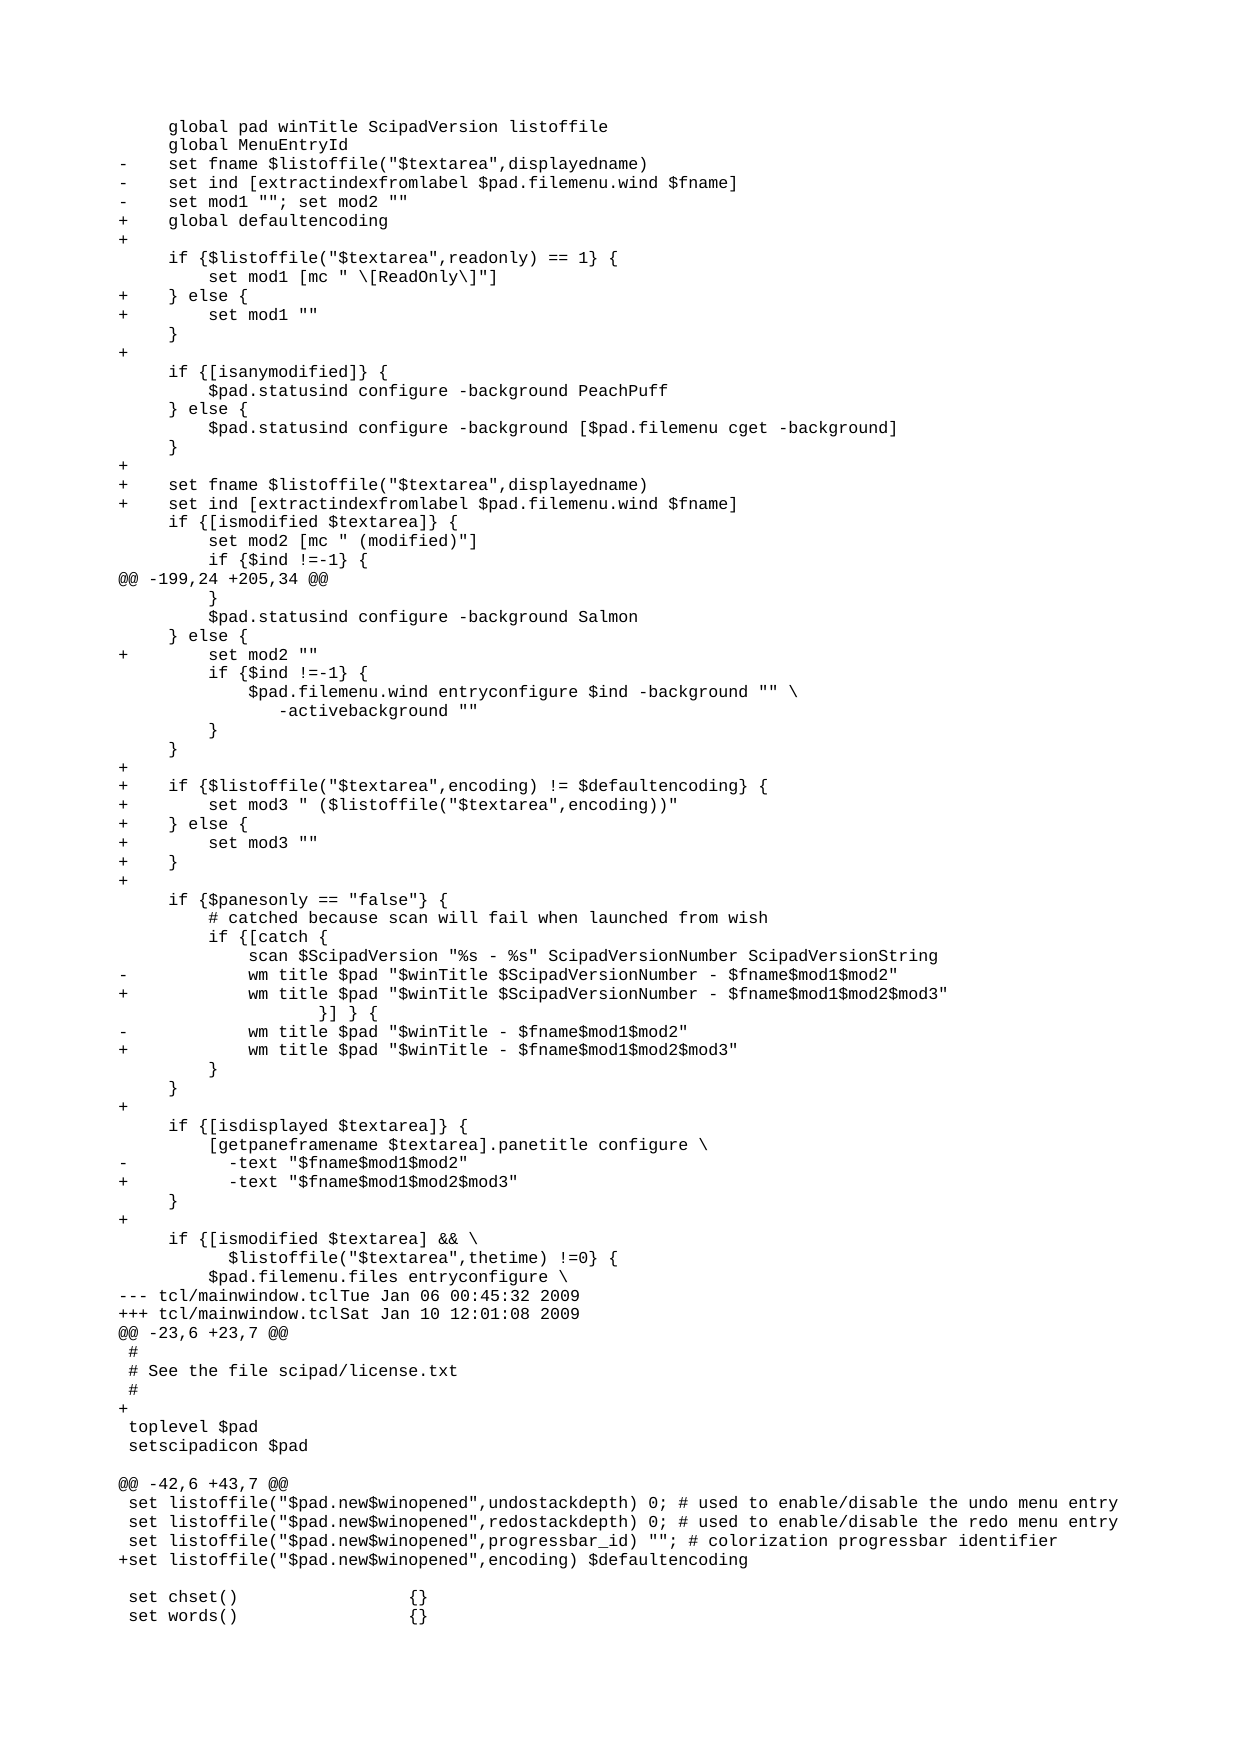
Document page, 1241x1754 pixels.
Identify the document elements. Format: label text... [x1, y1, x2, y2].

text set mod2 [mc " (modified)"] [118, 533, 1122, 552]
text + if {$listoffile("$textarea",encoding) != $defaultencoding} { [118, 778, 1122, 797]
text # [118, 1344, 1122, 1362]
text + [118, 1098, 1122, 1117]
text } [118, 1080, 1122, 1098]
text set listoffile("$pad.new$winopened",progressbar_id) ""; # colorization progressbar identifier [118, 1532, 1122, 1551]
text if {$panesonly == "false"} { [118, 891, 1122, 910]
text set listoffile("$pad.new$winopened",undostackdepth) 0; # used to enable/disable the undo menu entry [118, 1494, 1122, 1513]
text + -text "$fname$mod1$mod2$mod3" [118, 1174, 1122, 1193]
text + global defaultencoding [118, 212, 1122, 231]
text scan $ScipadVersion "%s - %s" ScipadVersionNumber ScipadVersionString [118, 948, 1122, 967]
text if {[ismodified $textarea] && \ [118, 1231, 1122, 1249]
text if {[catch { [118, 929, 1122, 948]
text } [118, 1193, 1122, 1212]
text - wm title $pad "$winTitle - $fname$mod1$mod2" [118, 1023, 1122, 1042]
text } else { [118, 401, 1122, 420]
text @@ -42,6 +43,7 @@ [118, 1476, 1122, 1494]
text } [118, 1061, 1122, 1080]
text global pad winTitle ScipadVersion listoffile [118, 118, 1122, 137]
text + set ind [extractindexfromlabel $pad.filemenu.wind $fname] [118, 495, 1122, 514]
text + } else { [118, 288, 1122, 307]
text $pad.statusind configure -background [$pad.filemenu cget -background] [118, 420, 1122, 439]
text + [118, 1212, 1122, 1231]
text + set mod3 "" [118, 834, 1122, 853]
text - -text "$fname$mod1$mod2" [118, 1155, 1122, 1174]
text } [118, 740, 1122, 759]
text if {$ind !=-1} { [118, 665, 1122, 684]
text - set mod1 ""; set mod2 "" [118, 193, 1122, 212]
text if {[isdisplayed $textarea]} { [118, 1117, 1122, 1136]
text +++ tcl/mainwindow.tcl Sat Jan 10 12:01:08 2009 [118, 1306, 1122, 1325]
text } [118, 439, 1122, 457]
text set mod1 [mc " \[ReadOnly\]"] [118, 269, 1122, 288]
text # See the file scipad/license.txt [118, 1362, 1122, 1381]
text + [118, 344, 1122, 363]
text + set mod1 "" [118, 307, 1122, 326]
text set chset() {} [118, 1589, 1122, 1608]
text - set fname $listoffile("$textarea",displayedname) [118, 156, 1122, 175]
text @@ -199,24 +205,34 @@ [118, 571, 1122, 589]
text + } else { [118, 816, 1122, 834]
text +set listoffile("$pad.new$winopened",encoding) $defaultencoding [118, 1551, 1122, 1570]
text } [118, 326, 1122, 344]
text set listoffile("$pad.new$winopened",redostackdepth) 0; # used to enable/disable the redo menu entry [118, 1513, 1122, 1532]
text setscipadicon $pad [118, 1438, 1122, 1457]
text $listoffile("$textarea",thetime) !=0} { [118, 1249, 1122, 1268]
text # [118, 1381, 1122, 1400]
text @@ -23,6 +23,7 @@ [118, 1325, 1122, 1344]
text + wm title $pad "$winTitle - $fname$mod1$mod2$mod3" [118, 1042, 1122, 1061]
text $pad.statusind configure -background Salmon [118, 608, 1122, 627]
text + [118, 1400, 1122, 1419]
text # catched because scan will fail when launched from wish [118, 910, 1122, 929]
text set words() {} [118, 1608, 1122, 1626]
text [getpaneframename $textarea].panetitle configure \ [118, 1136, 1122, 1155]
text + [118, 872, 1122, 891]
text -activebackground "" [118, 703, 1122, 721]
text $pad.filemenu.files entryconfigure \ [118, 1268, 1122, 1287]
text + set mod3 " ($listoffile("$textarea",encoding))" [118, 797, 1122, 816]
text + [118, 231, 1122, 250]
text + set fname $listoffile("$textarea",displayedname) [118, 476, 1122, 495]
text + wm title $pad "$winTitle $ScipadVersionNumber - $fname$mod1$mod2$mod3" [118, 985, 1122, 1004]
text if {$ind !=-1} { [118, 552, 1122, 571]
text } [118, 721, 1122, 740]
text + } [118, 853, 1122, 872]
text } [118, 589, 1122, 608]
text + [118, 759, 1122, 778]
text + [118, 457, 1122, 476]
text - wm title $pad "$winTitle $ScipadVersionNumber - $fname$mod1$mod2" [118, 967, 1122, 985]
text } else { [118, 627, 1122, 646]
text }] } { [118, 1004, 1122, 1023]
text toplevel $pad [118, 1419, 1122, 1438]
text if {[ismodified $textarea]} { [118, 514, 1122, 533]
text if {[isanymodified]} { [118, 363, 1122, 382]
text $pad.filemenu.wind entryconfigure $ind -background "" \ [118, 684, 1122, 703]
text - set ind [extractindexfromlabel $pad.filemenu.wind $fname] [118, 175, 1122, 193]
text --- tcl/mainwindow.tcl Tue Jan 06 00:45:32 2009 [118, 1287, 1122, 1306]
text if {$listoffile("$textarea",readonly) == 1} { [118, 250, 1122, 269]
text $pad.statusind configure -background PeachPuff [118, 382, 1122, 401]
text + set mod2 "" [118, 646, 1122, 665]
text global MenuEntryId [118, 137, 1122, 156]
